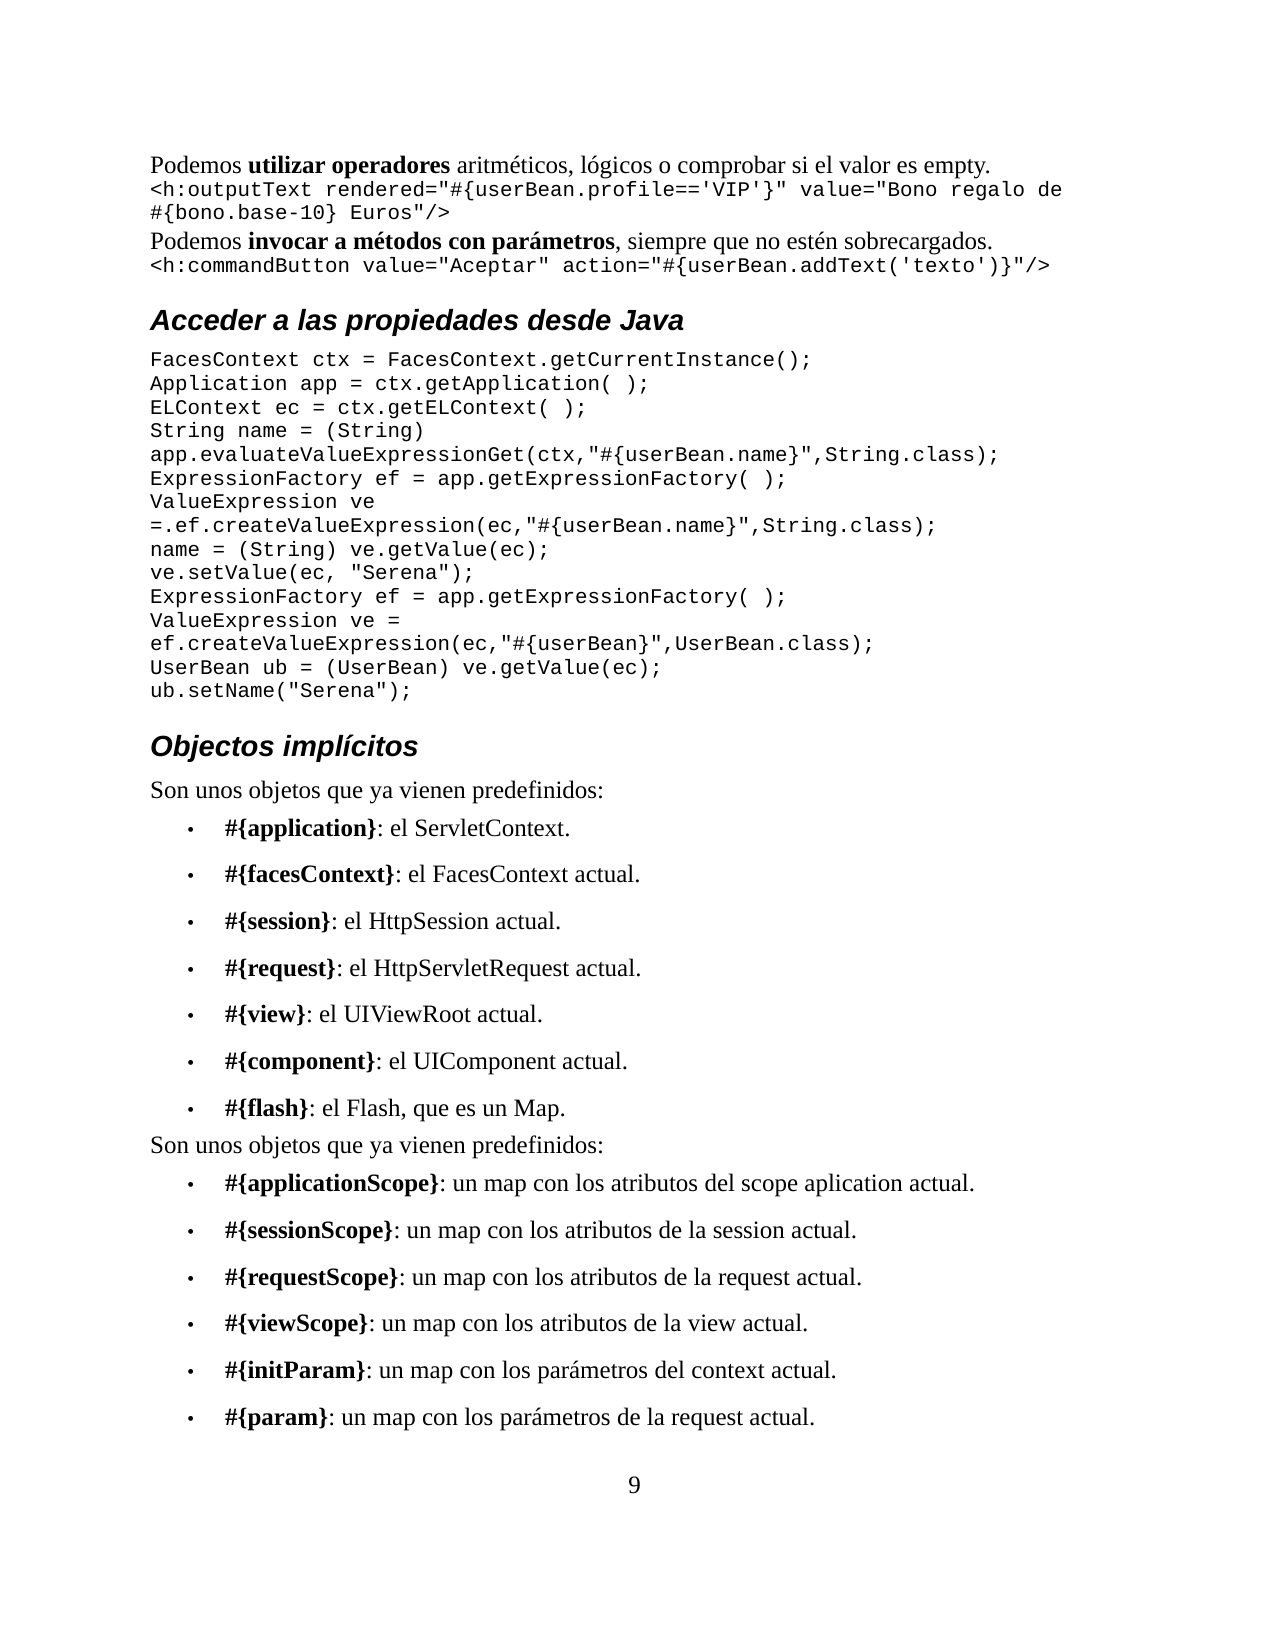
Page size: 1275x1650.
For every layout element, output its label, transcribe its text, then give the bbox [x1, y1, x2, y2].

list #{facesContext}: el FacesContext actual. [187, 859, 1125, 888]
list #{initParam}: un map con los parámetros del context actual. [187, 1355, 1125, 1384]
list #{requestScope}: un map con los atributos de la request actual. [187, 1262, 1125, 1290]
text ELContext ec = ctx.getELContext( ); [150, 397, 1125, 420]
text Son unos objetos que ya vienen predefinidos: [150, 775, 1125, 804]
text ExpressionFactory ef = app.getExpressionFactory( ); [150, 468, 1125, 491]
list #{sessionScope}: un map con los atributos de la session actual. [187, 1215, 1125, 1244]
list #{request}: el HttpServletRequest actual. [187, 953, 1125, 982]
text ValueExpression ve =.ef.createValueExpression(ec,"#{userBean.name}",String.class); [150, 491, 1125, 539]
list #{session}: el HttpSession actual. [187, 906, 1125, 935]
text name = (String) ve.getValue(ec); [150, 539, 1125, 562]
list #{view}: el UIViewRoot actual. [187, 999, 1125, 1028]
text Podemos utilizar operadores aritméticos, lógicos o comprobar si el valor es empty. [150, 150, 1125, 179]
text Podemos invocar a métodos con parámetros, siempre que no estén sobrecargados. [150, 226, 1125, 255]
text ub.setName("Serena"); [150, 681, 1125, 704]
text ValueExpression ve = ef.createValueExpression(ec,"#{userBean}",UserBean.class); [150, 609, 1125, 657]
text String name = (String) app.evaluateValueExpressionGet(ctx,"#{userBean.name}",String.class); [150, 420, 1125, 468]
text <h:outputText rendered="#{userBean.profile=='VIP'}" value="Bono regalo de #{bono.base-10} Euros"/> [150, 179, 1125, 226]
list #{applicationScope}: un map con los atributos del scope aplication actual. [187, 1168, 1125, 1197]
text <h:commandButton value="Aceptar" action="#{userBean.addText('texto')}"/> [150, 255, 1125, 278]
text UserBean ub = (UserBean) ve.getValue(ec); [150, 657, 1125, 681]
list #{application}: el ServletContext. [187, 813, 1125, 842]
list #{component}: el UIComponent actual. [187, 1046, 1125, 1075]
list #{viewScope}: un map con los atributos de la view actual. [187, 1308, 1125, 1337]
text ExpressionFactory ef = app.getExpressionFactory( ); [150, 586, 1125, 609]
list #{flash}: el Flash, que es un Map. [187, 1093, 1125, 1122]
text ve.setValue(ec, "Serena"); [150, 562, 1125, 586]
subtitle Acceder a las propiedades desde Java [150, 303, 1125, 337]
list #{param}: un map con los parámetros de la request actual. [187, 1402, 1125, 1430]
subtitle Objectos implícitos [150, 729, 1125, 763]
text Son unos objetos que ya vienen predefinidos: [150, 1131, 1125, 1159]
text FacesContext ctx = FacesContext.getCurrentInstance(); [150, 349, 1125, 373]
text Application app = ctx.getApplication( ); [150, 373, 1125, 397]
